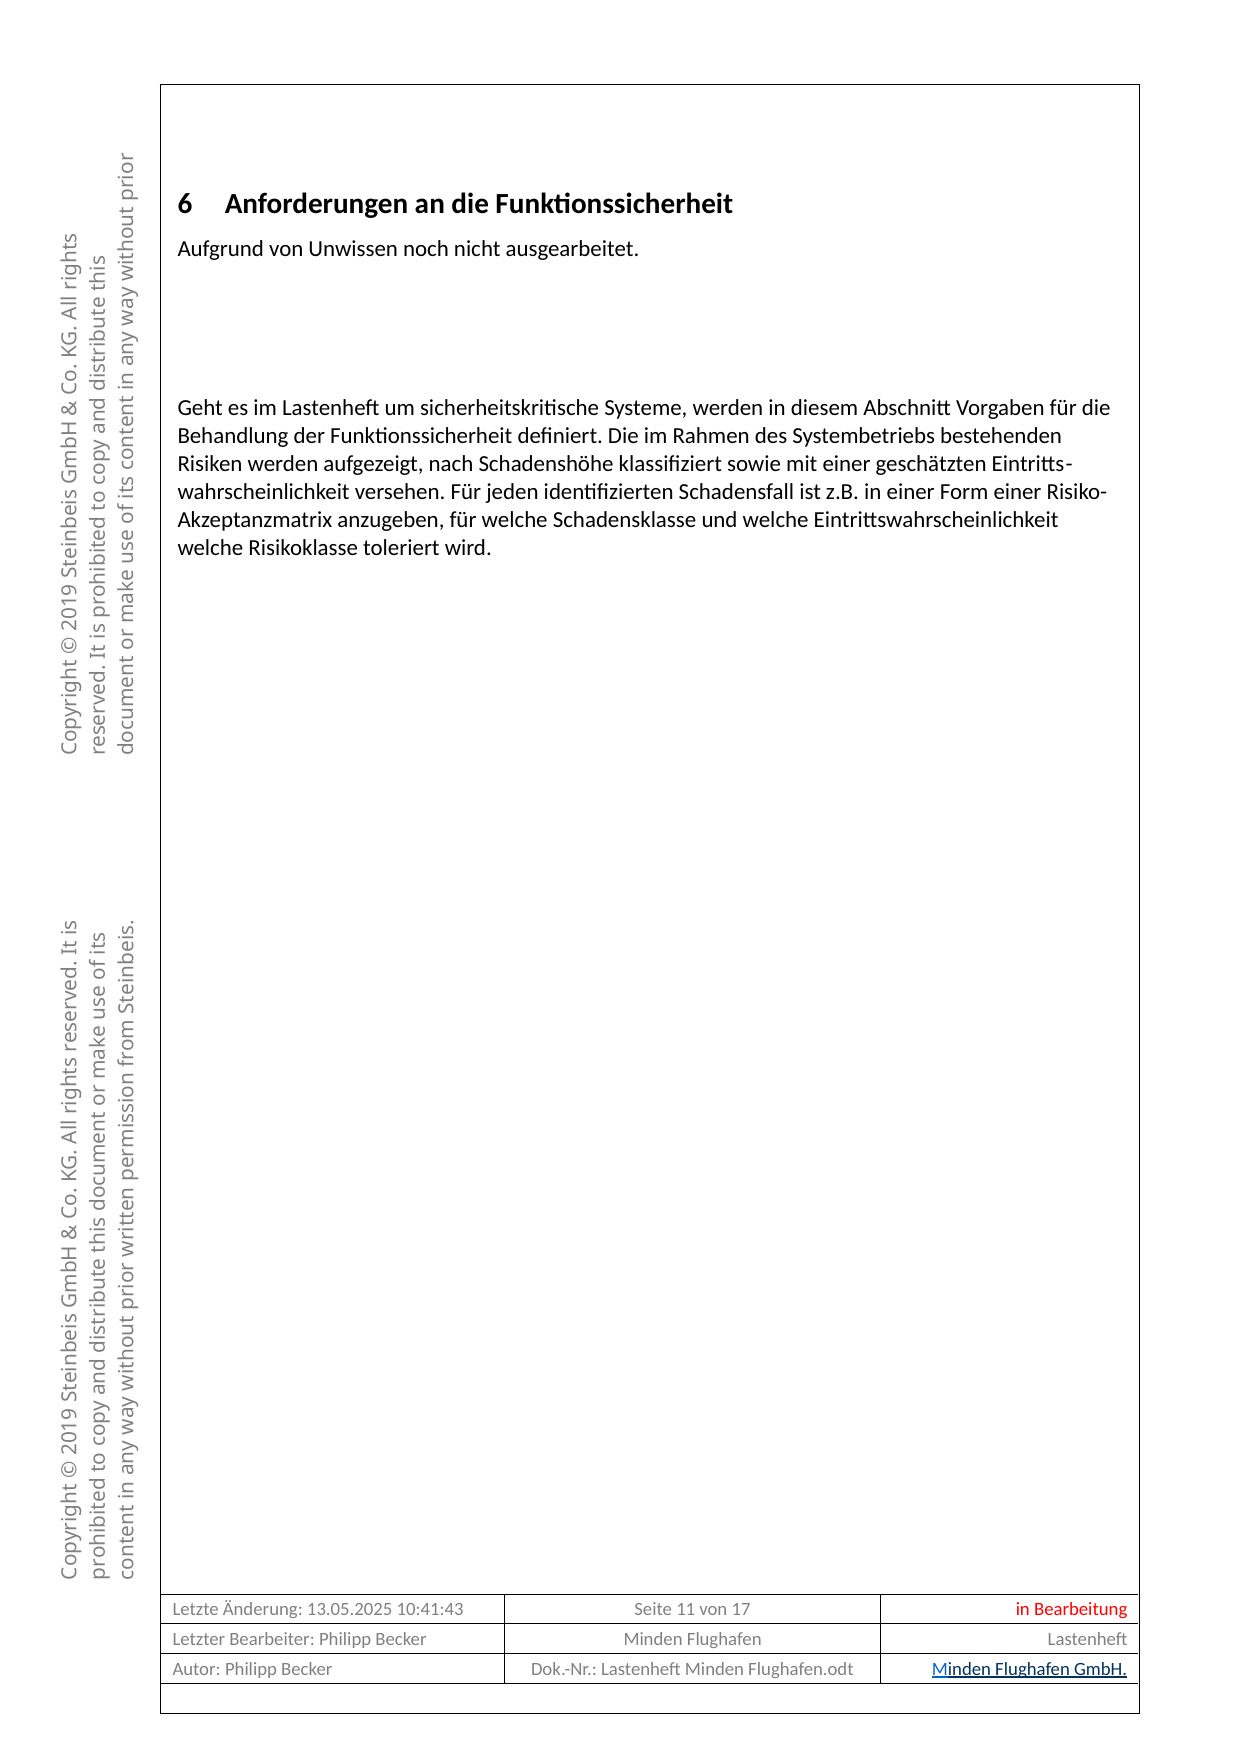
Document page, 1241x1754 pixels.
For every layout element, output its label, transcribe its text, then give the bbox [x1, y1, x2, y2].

text Aufgrund von Unwissen noch nicht ausgearbeitet. [177, 234, 1122, 262]
subtitle Anforderungen an die Funktionssicherheit [177, 186, 1122, 221]
text Geht es im Lastenheft um sicherheitskritische Systeme, werden in diesem Abschnitt Vorgaben für die Behandlung der Funktionssicherheit definiert. Die im Rahmen des Systembetriebs bestehenden Risiken werden aufgezeigt, nach Schadenshöhe klassifiziert sowie mit einer geschätzten Eintritts­wahrschein­lichkeit versehen. Für jeden identifizierten Schadensfall ist z.B. in einer Form einer Risiko-Akzeptanzmatrix anzugeben, für welche Schadensklasse und welche Eintrittswahrscheinlichkeit welche Risikoklasse toleriert wird. [177, 393, 1122, 561]
